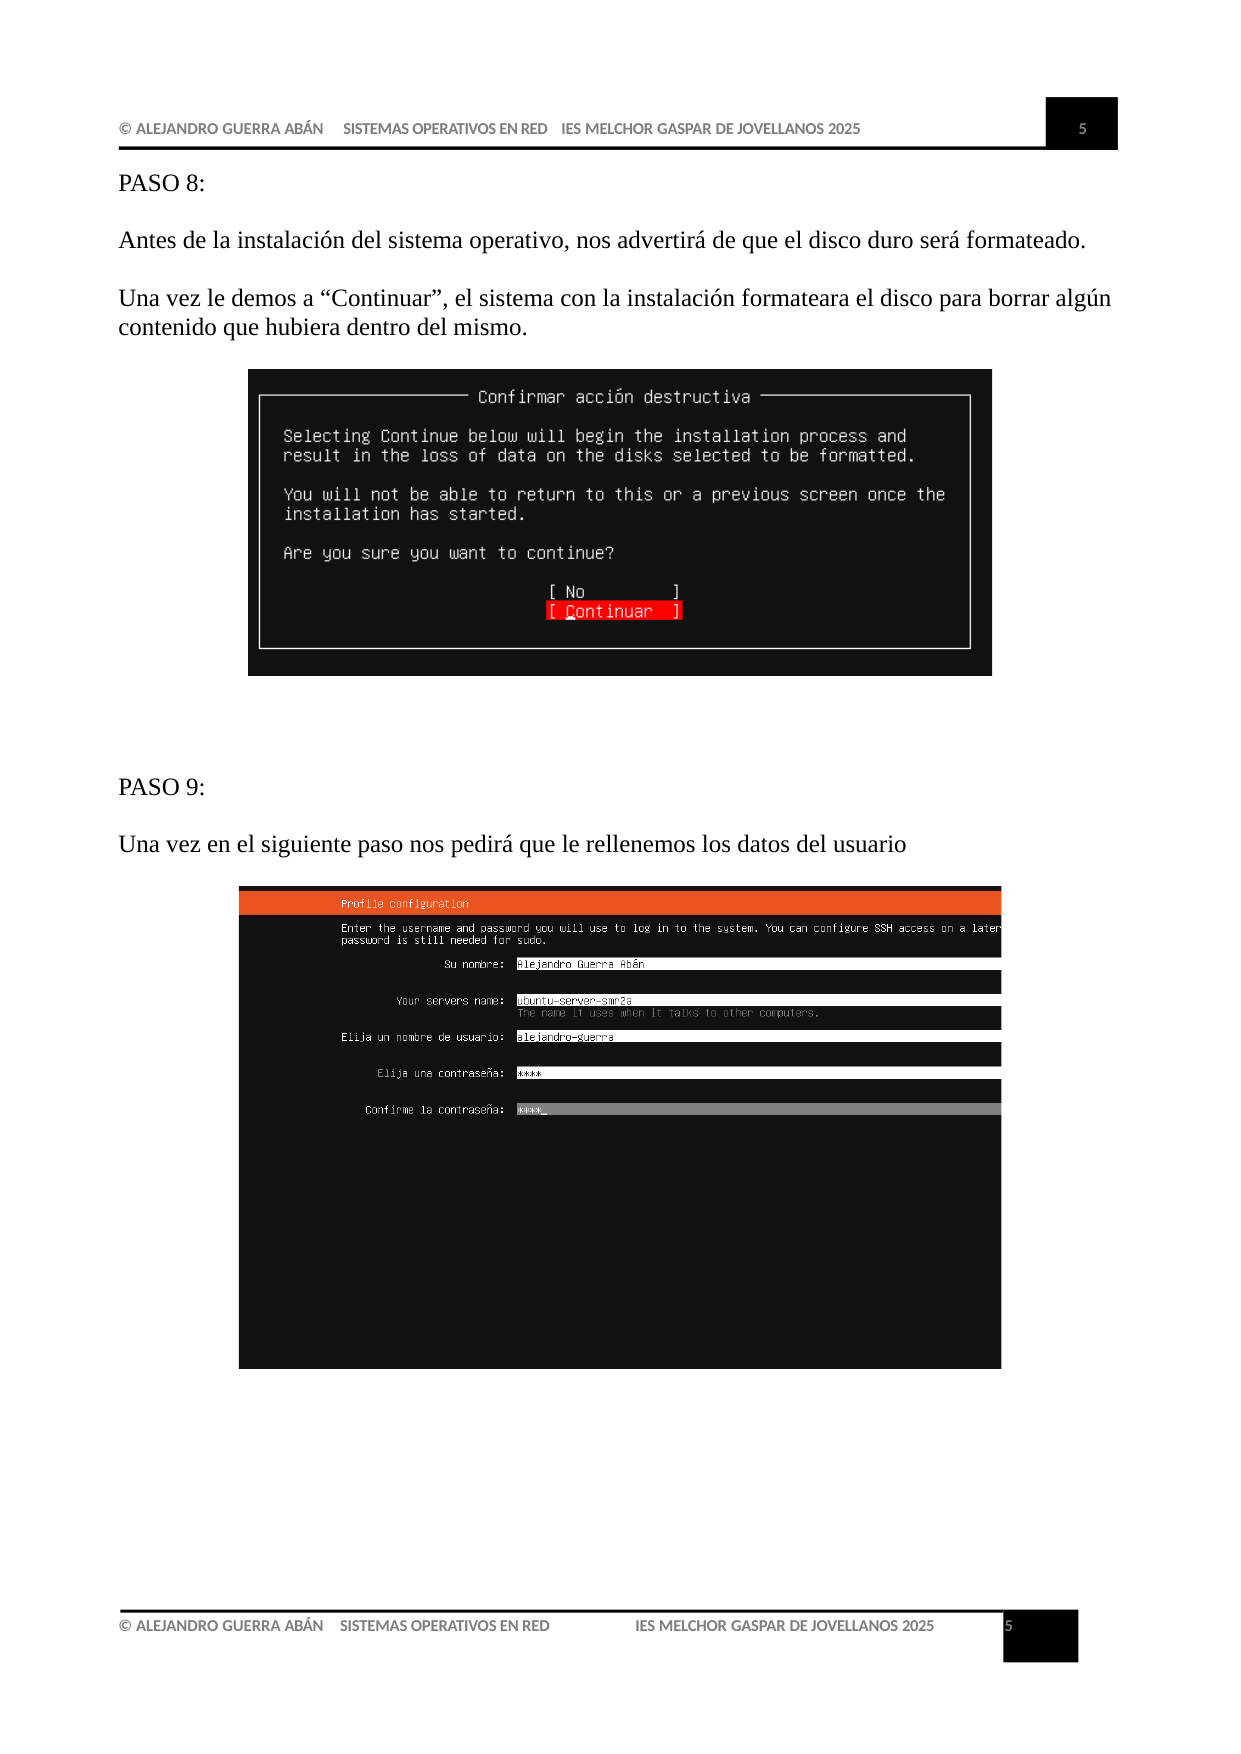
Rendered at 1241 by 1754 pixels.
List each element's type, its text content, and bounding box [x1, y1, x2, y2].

text Una vez en el siguiente paso nos pedirá que le rellenemos los datos del usuario [118, 829, 1122, 858]
text PASO 8: [118, 168, 1122, 197]
picture [248, 369, 993, 676]
text Antes de la instalación del sistema operativo, nos advertirá de que el disco duro será formateado. [118, 225, 1122, 254]
text PASO 9: [118, 772, 1122, 800]
picture [238, 886, 1002, 1369]
text Una vez le demos a “Continuar”, el sistema con la instalación formateara el disco para borrar algún contenido que hubiera dentro del mismo. [118, 283, 1122, 340]
